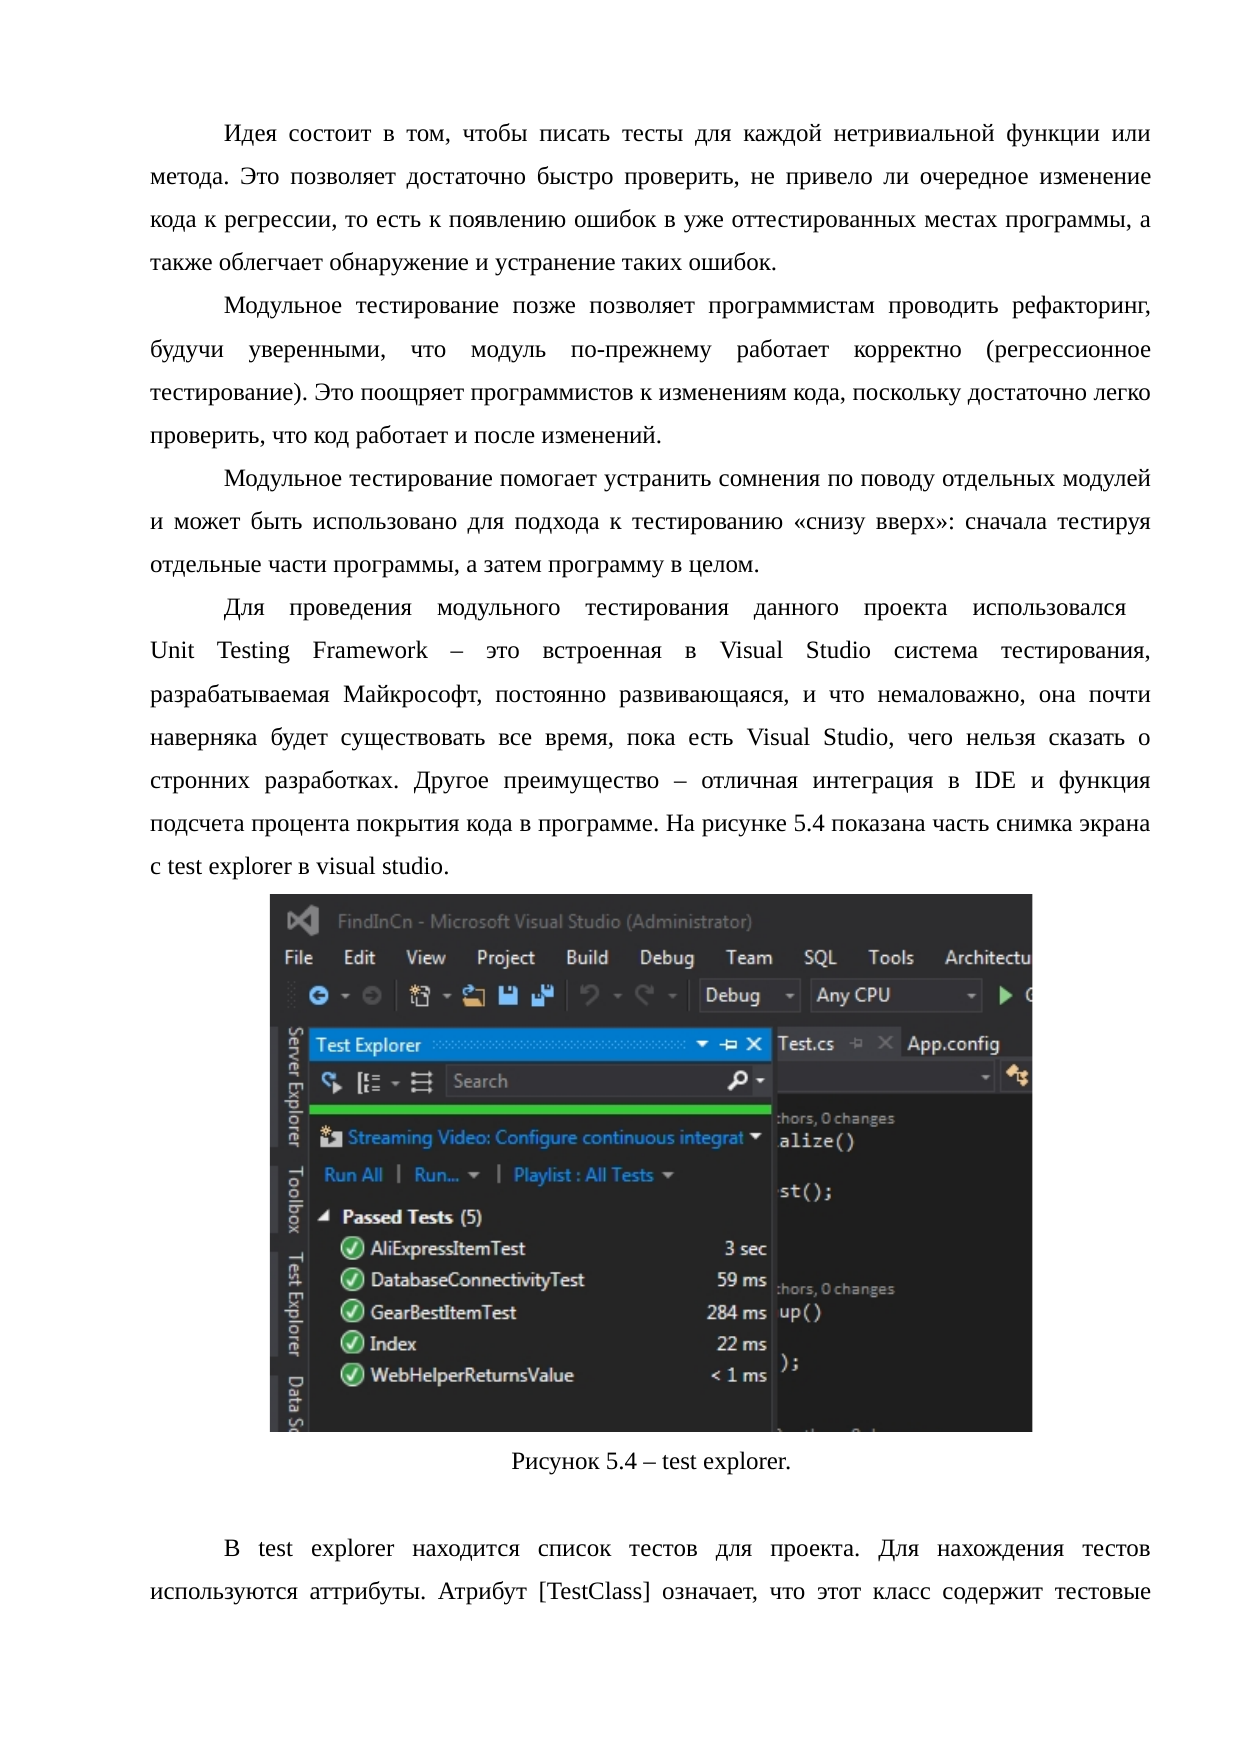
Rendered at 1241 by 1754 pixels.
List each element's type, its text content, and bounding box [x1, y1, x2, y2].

text Для проведения модульного тестирования данного проекта использовался Unit Testing Framework – это встроенная в Visual Studio система тестирования, разрабатываемая Майкрософт, постоянно развивающаяся, и что немаловажно, она почти наверняка будет существовать все время, пока есть Visual Studio, чего нельзя сказать о стронних разработках. Другое преимущество – отличная интеграция в IDE и функция подсчета процента покрытия кода в программе. На рисунке 5.4 показана часть снимка экрана с test explorer в visual studio. [150, 592, 1152, 880]
text Модульное тестирование позже позволяет программистам проводить рефакторинг, будучи уверенными, что модуль по-прежнему работает корректно (регрессионное тестирование). Это поощряет программистов к изменениям кода, поскольку достаточно легко проверить, что код работает и после изменений. [150, 291, 1152, 449]
text Модульное тестирование помогает устранить сомнения по поводу отдельных модулей и может быть использовано для подхода к тестированию «снизу вверх»: сначала тестируя отдельные части программы, а затем программу в целом. [150, 463, 1152, 578]
text В test explorer находится список тестов для проекта. Для нахождения тестов используются аттрибуты. Атрибут [TestClass] означает, что этот класс содержит тестовые [150, 1533, 1152, 1604]
text Рисунок 5.4 – test explorer. [150, 1446, 1152, 1475]
text Идея состоит в том, чтобы писать тесты для каждой нетривиальной функции или метода. Это позволяет достаточно быстро проверить, не привело ли очередное изменение кода к регрессии, то есть к появлению ошибок в уже оттестированных местах программы, а также облегчает обнаружение и устранение таких ошибок. [150, 118, 1152, 276]
